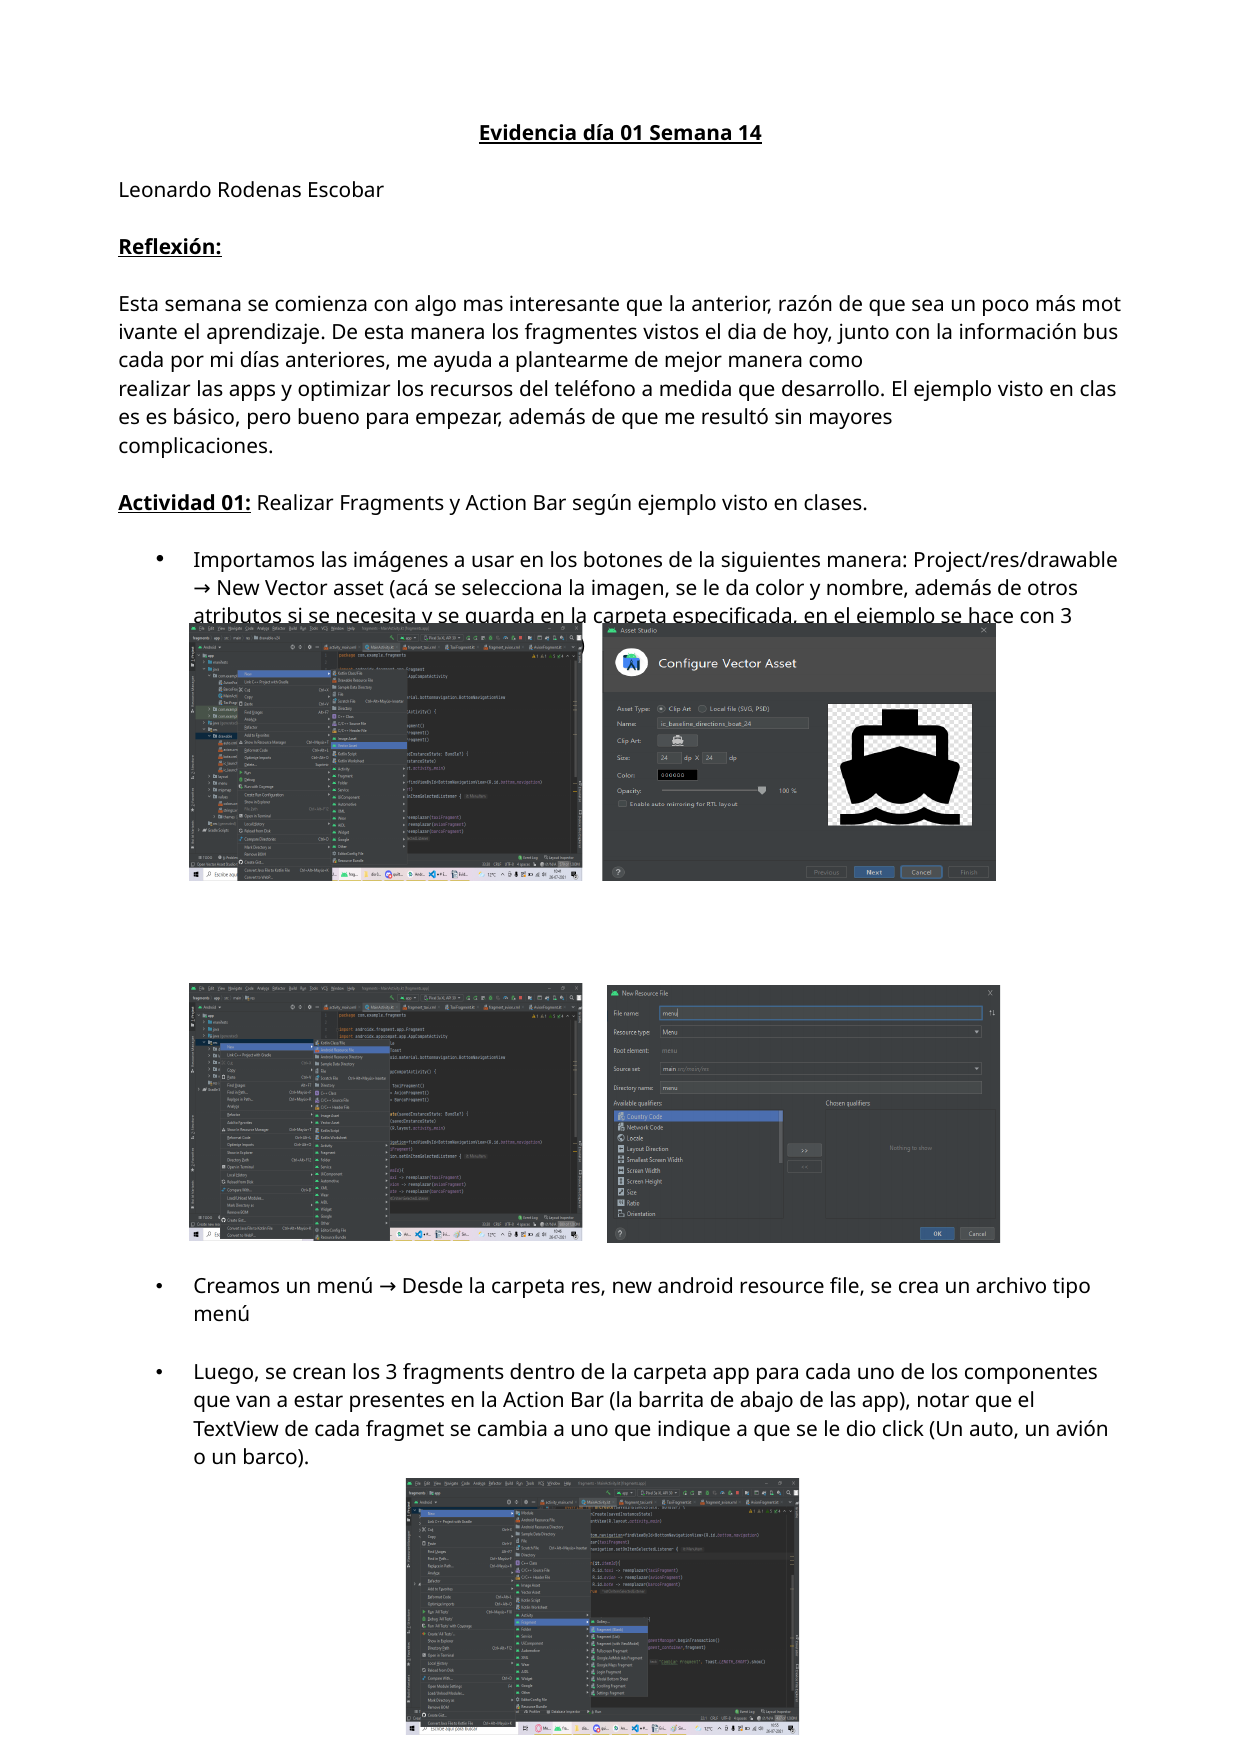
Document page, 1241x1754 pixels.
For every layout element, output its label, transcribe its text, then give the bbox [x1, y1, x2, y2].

list Importamos las imágenes a usar en los botones de la siguientes manera: Project/res/drawable → New Vector asset (acá se selecciona la imagen, se le da color y nombre, además de otros atributos si se necesita y se guarda en la carpeta especificada, en el ejemplo se hace con 3 imágenes, un auto, un avión y un barco) [156, 545, 1122, 658]
text Actividad 01: Realizar Fragments y Action Bar según ejemplo visto en clases. [118, 488, 1122, 516]
text Reflexión: [118, 232, 1122, 260]
picture [189, 623, 583, 881]
text Evidencia día 01 Semana 14 [118, 118, 1122, 147]
text complicaciones. [118, 431, 1122, 459]
text realizar las apps y optimizar los recursos del teléfono a medida que desarrollo. El ejemplo visto en clases es básico, pero bueno para empezar, además de que me resultó sin mayores [118, 374, 1122, 431]
list Luego, se crean los 3 fragments dentro de la carpeta app para cada uno de los componentes que van a estar presentes en la Action Bar (la barrita de abajo de las app), notar que el TextView de cada fragmet se cambia a uno que indique a que se le dio click (Un auto, un avión o un barco). [156, 1357, 1122, 1471]
text Leonardo Rodenas Escobar [118, 175, 1122, 203]
list Creamos un menú → Desde la carpeta res, new android resource file, se crea un archivo tipo menú [156, 1271, 1122, 1328]
picture [405, 1478, 800, 1735]
text Esta semana se comienza con algo mas interesante que la anterior, razón de que sea un poco más motivante el aprendizaje. De esta manera los fragmentes vistos el dia de hoy, junto con la información buscada por mi días anteriores, me ayuda a plantearme de mejor manera como [118, 289, 1122, 374]
picture [189, 983, 583, 1241]
